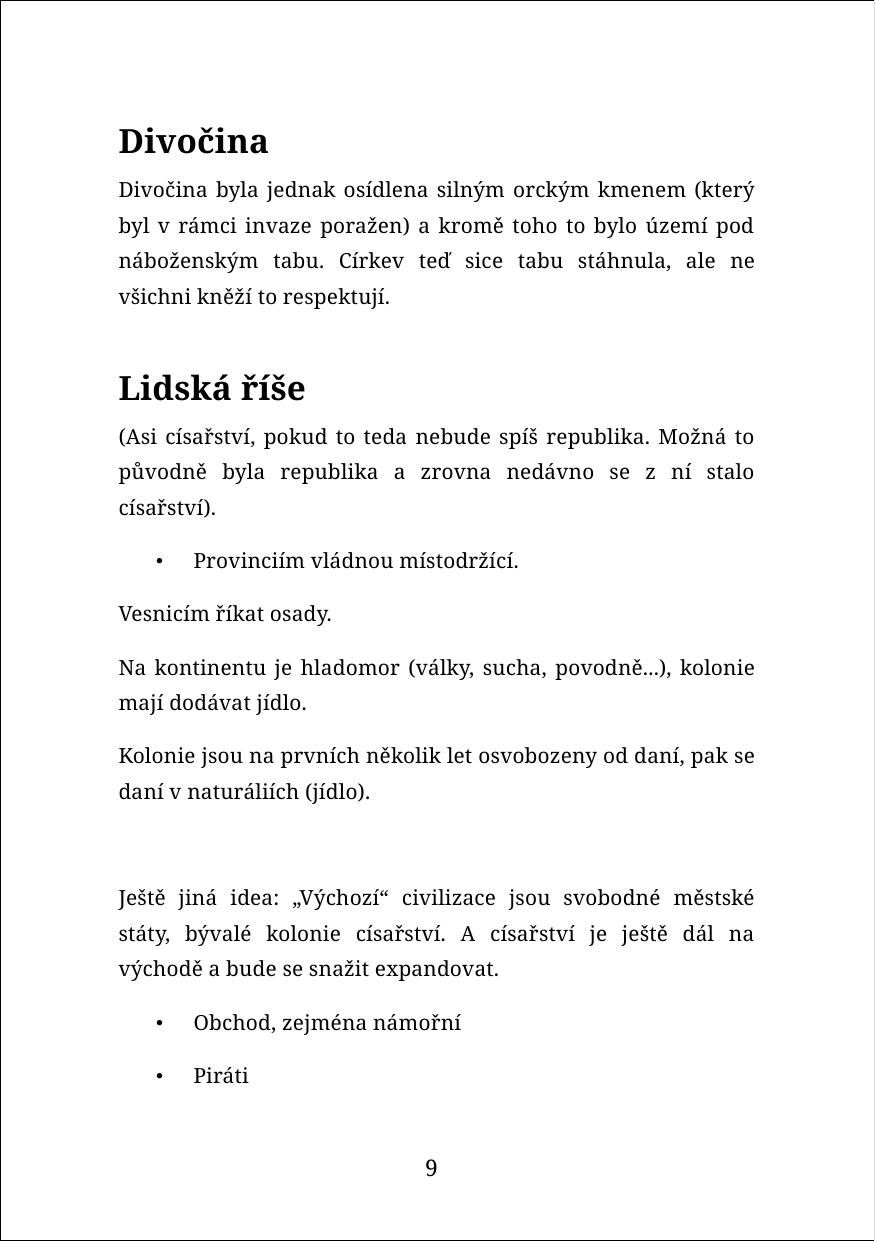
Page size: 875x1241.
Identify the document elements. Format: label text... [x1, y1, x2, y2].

text (Asi císařství, pokud to teda nebude spíš republika. Možná to původně byla republika a zrovna nedávno se z ní stalo císařství). [118, 422, 756, 521]
subtitle Divočina [118, 118, 756, 164]
list Provinciím vládnou místodržící. [156, 546, 756, 575]
list Obchod, zejména námořní [156, 1008, 756, 1036]
text Vesnicím říkat osady. [118, 599, 756, 628]
text Divočina byla jednak osídlena silným orckým kmenem (který byl v rámci invaze poražen) a kromě toho to bylo území pod náboženským tabu. Církev teď sice tabu stáhnula, ale ne všichni kněží to respektují. [118, 175, 756, 310]
subtitle Lidská říše [118, 365, 756, 410]
text Na kontinentu je hladomor (války, sucha, povodně...), kolonie mají dodávat jídlo. [118, 653, 756, 717]
list Piráti [156, 1061, 756, 1089]
text Kolonie jsou na prvních několik let osvobozeny od daní, pak se daní v naturáliích (jídlo). [118, 741, 756, 805]
text Ještě jiná idea: „Výchozí“ civilizace jsou svobodné městské státy, bývalé kolonie císařství. A císařství je ještě dál na východě a bude se snažit expandovat. [118, 883, 756, 983]
